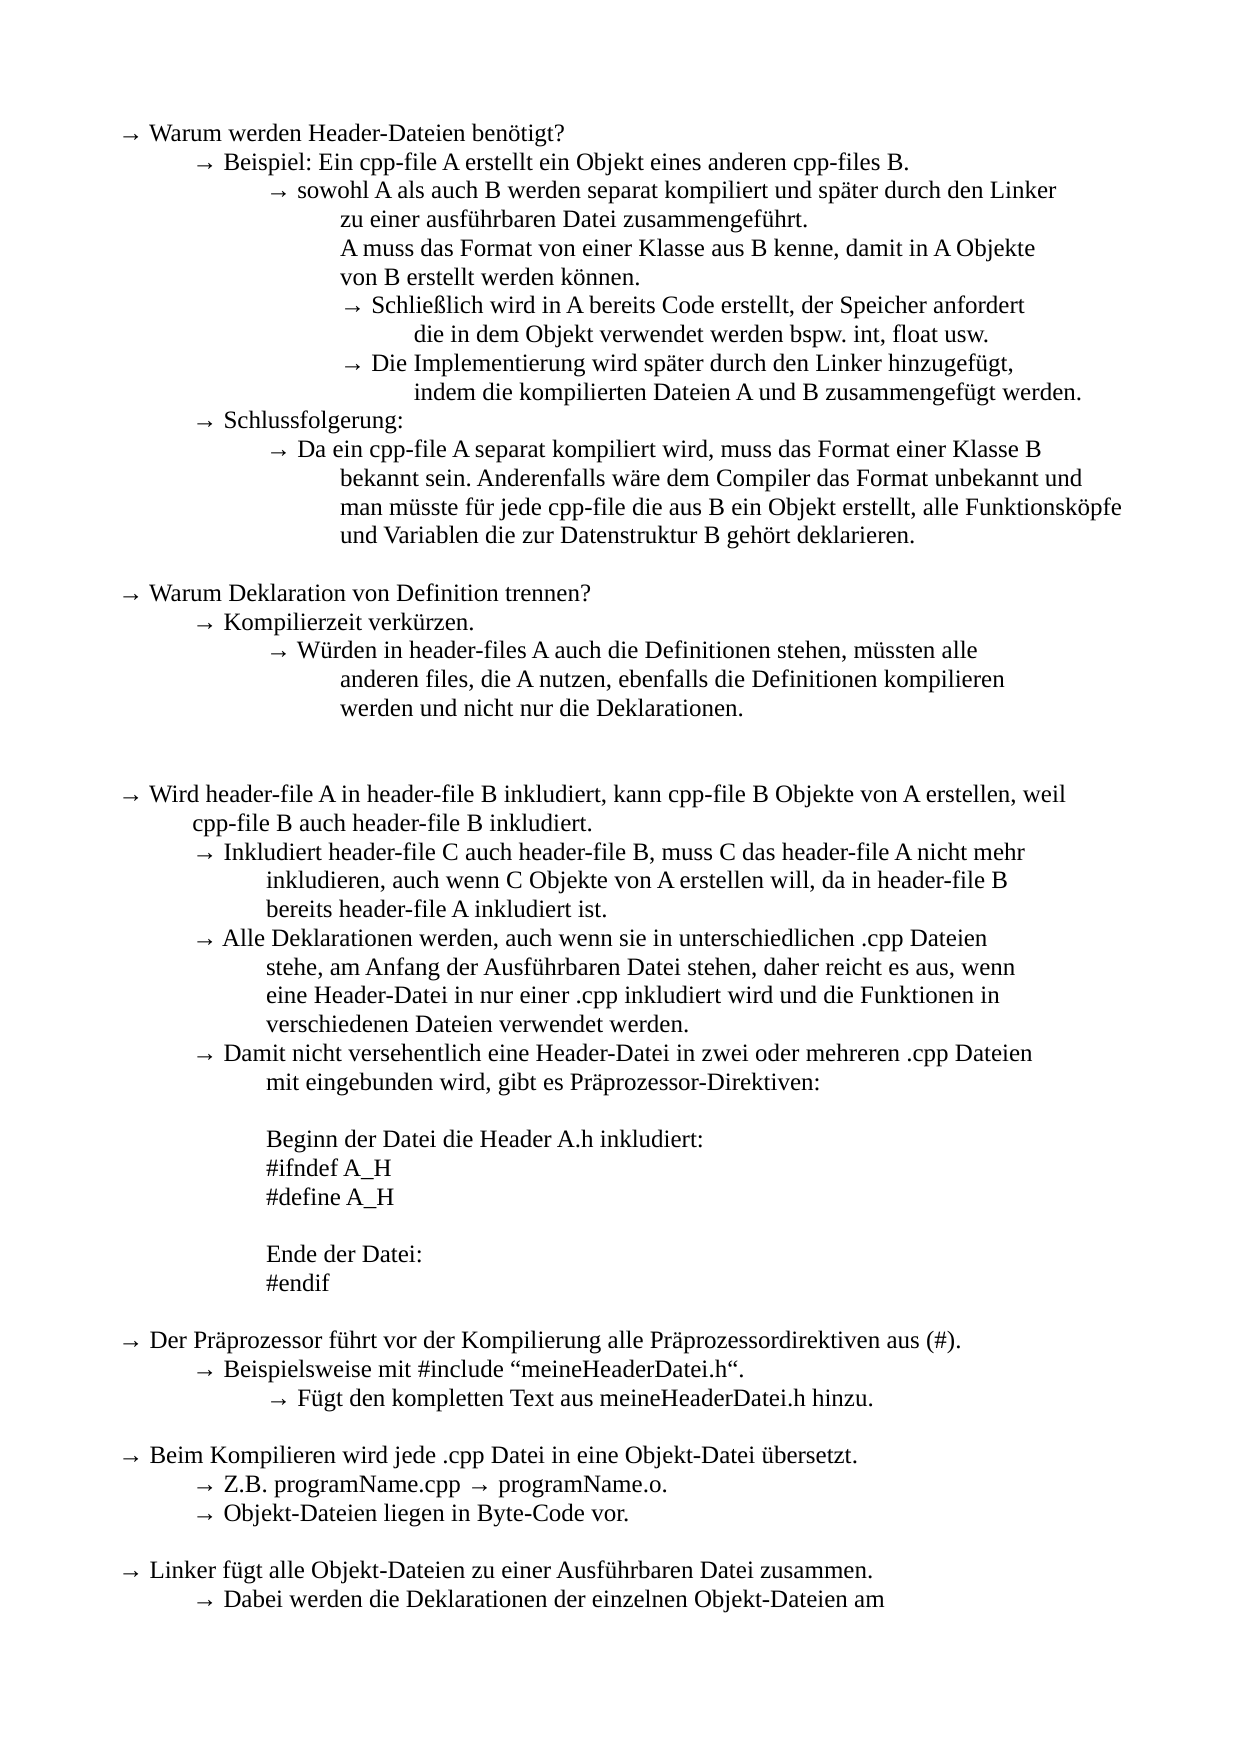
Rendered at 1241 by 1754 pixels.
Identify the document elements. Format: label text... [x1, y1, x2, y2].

text werden und nicht nur die Deklarationen. [118, 693, 1122, 722]
text → Der Präprozessor führt vor der Kompilierung alle Präprozessordirektiven aus (#). [118, 1326, 1122, 1354]
text indem die kompilierten Dateien A und B zusammengefügt werden. [118, 377, 1122, 406]
text → Z.B. programName.cpp → programName.o. [118, 1469, 1122, 1498]
text → Objekt-Dateien liegen in Byte-Code vor. [118, 1498, 1122, 1527]
text verschiedenen Dateien verwendet werden. [118, 1009, 1122, 1038]
text inkludieren, auch wenn C Objekte von A erstellen will, da in header-file B [118, 866, 1122, 894]
text → Würden in header-files A auch die Definitionen stehen, müssten alle [118, 636, 1122, 664]
text #ifndef A_H [118, 1153, 1122, 1182]
text → Warum werden Header-Dateien benötigt? [118, 118, 1122, 147]
text anderen files, die A nutzen, ebenfalls die Definitionen kompilieren [118, 664, 1122, 693]
text → Kompilierzeit verkürzen. [118, 607, 1122, 636]
text → Die Implementierung wird später durch den Linker hinzugefügt, [118, 348, 1122, 377]
text von B erstellt werden können. [118, 262, 1122, 291]
text Beginn der Datei die Header A.h inkludiert: [118, 1124, 1122, 1153]
text → Da ein cpp-file A separat kompiliert wird, muss das Format einer Klasse B bekannt sein. Anderenfalls wäre dem Compiler das Format unbekannt und man müsste für jede cpp-file die aus B ein Objekt erstellt, alle Funktionsköpfe und Variablen die zur Datenstruktur B gehört deklarieren. [118, 434, 1122, 549]
text mit eingebunden wird, gibt es Präprozessor-Direktiven: [118, 1067, 1122, 1096]
text → Fügt den kompletten Text aus meineHeaderDatei.h hinzu. [118, 1383, 1122, 1412]
text → Warum Deklaration von Definition trennen? [118, 578, 1122, 607]
text die in dem Objekt verwendet werden bspw. int, float usw. [118, 319, 1122, 348]
text → Wird header-file A in header-file B inkludiert, kann cpp-file B Objekte von A erstellen, weil [118, 779, 1122, 808]
text → Alle Deklarationen werden, auch wenn sie in unterschiedlichen .cpp Dateien [118, 923, 1122, 952]
text → Schlussfolgerung: [118, 406, 1122, 434]
text A muss das Format von einer Klasse aus B kenne, damit in A Objekte [118, 233, 1122, 262]
text → Dabei werden die Deklarationen der einzelnen Objekt-Dateien am [118, 1584, 1122, 1613]
text cpp-file B auch header-file B inkludiert. [118, 808, 1122, 837]
text → Schließlich wird in A bereits Code erstellt, der Speicher anfordert [118, 291, 1122, 319]
text → sowohl A als auch B werden separat kompiliert und später durch den Linker [118, 176, 1122, 204]
text → Damit nicht versehentlich eine Header-Datei in zwei oder mehreren .cpp Dateien [118, 1038, 1122, 1067]
text zu einer ausführbaren Datei zusammengeführt. [118, 204, 1122, 233]
text bereits header-file A inkludiert ist. [118, 894, 1122, 923]
text #endif [118, 1268, 1122, 1297]
text stehe, am Anfang der Ausführbaren Datei stehen, daher reicht es aus, wenn [118, 952, 1122, 981]
text #define A_H [118, 1182, 1122, 1211]
text → Linker fügt alle Objekt-Dateien zu einer Ausführbaren Datei zusammen. [118, 1556, 1122, 1584]
text → Beispielsweise mit #include “meineHeaderDatei.h“. [118, 1354, 1122, 1383]
text → Beispiel: Ein cpp-file A erstellt ein Objekt eines anderen cpp-files B. [118, 147, 1122, 176]
text eine Header-Datei in nur einer .cpp inkludiert wird und die Funktionen in [118, 981, 1122, 1009]
text → Beim Kompilieren wird jede .cpp Datei in eine Objekt-Datei übersetzt. [118, 1441, 1122, 1469]
text Ende der Datei: [118, 1239, 1122, 1268]
text → Inkludiert header-file C auch header-file B, muss C das header-file A nicht mehr [118, 837, 1122, 866]
